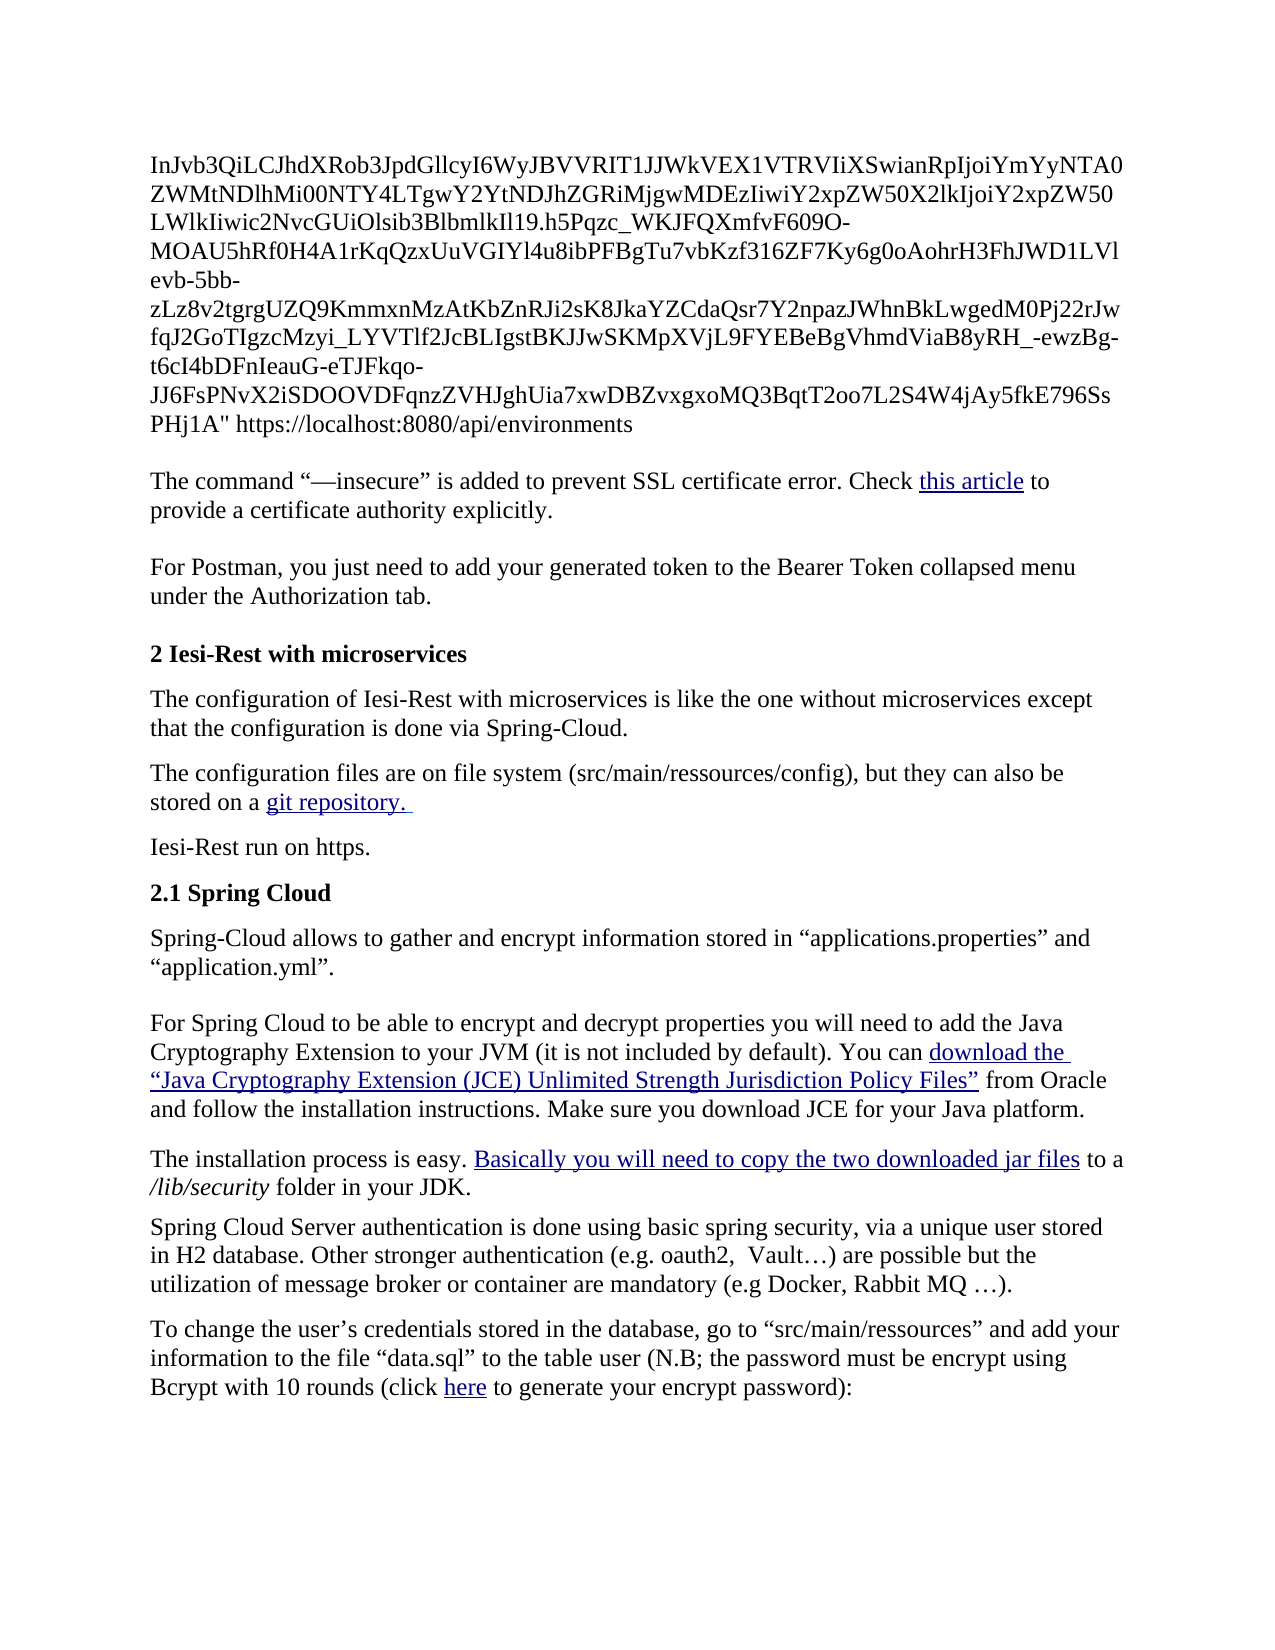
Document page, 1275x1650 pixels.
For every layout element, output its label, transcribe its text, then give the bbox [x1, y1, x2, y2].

text 2.1 Spring Cloud [150, 878, 1125, 907]
text Spring Cloud Server authentication is done using basic spring security, via a unique user stored in H2 database. Other stronger authentication (e.g. oauth2, Vault…) are possible but the utilization of message broker or container are mandatory (e.g Docker, Rabbit MQ …). [150, 1212, 1125, 1298]
text For Postman, you just need to add your generated token to the Bearer Token collapsed menu under the Authorization tab. [150, 552, 1125, 610]
text For Spring Cloud to be able to encrypt and decrypt properties you will need to add the Java Cryptography Extension to your JVM (it is not included by default). You can download the “Java Cryptography Extension (JCE) Unlimited Strength Jurisdiction Policy Files” from Oracle and follow the installation instructions. Make sure you download JCE for your Java platform. [150, 1008, 1125, 1123]
text The configuration files are on file system (src/main/ressources/config), but they can also be stored on a git repository. [150, 758, 1125, 816]
text The command “—insecure” is added to prevent SSL certificate error. Check this article to provide a certificate authority explicitly. [150, 466, 1125, 524]
text Spring-Cloud allows to gather and encrypt information stored in “applications.properties” and “application.yml”. [150, 923, 1125, 981]
text The installation process is easy. Basically you will need to copy the two downloaded jar files to a /lib/security folder in your JDK. [150, 1144, 1125, 1201]
text 2 Iesi-Rest with microservices [150, 639, 1125, 667]
text InJvb3QiLCJhdXRob3JpdGllcyI6WyJBVVRIT1JJWkVEX1VTRVIiXSwianRpIjoiYmYyNTA0ZWMtNDlhMi00NTY4LTgwY2YtNDJhZGRiMjgwMDEzIiwiY2xpZW50X2lkIjoiY2xpZW50LWlkIiwic2NvcGUiOlsib3BlbmlkIl19.h5Pqzc_WKJFQXmfvF609O-MOAU5hRf0H4A1rKqQzxUuVGIYl4u8ibPFBgTu7vbKzf316ZF7Ky6g0oAohrH3FhJWD1LVlevb-5bb-zLz8v2tgrgUZQ9KmmxnMzAtKbZnRJi2sK8JkaYZCdaQsr7Y2npazJWhnBkLwgedM0Pj22rJwfqJ2GoTIgzcMzyi_LYVTlf2JcBLIgstBKJJwSKMpXVjL9FYEBeBgVhmdViaB8yRH_-ewzBg-t6cI4bDFnIeauG-eTJFkqo-JJ6FsPNvX2iSDOOVDFqnzZVHJghUia7xwDBZvxgxoMQ3BqtT2oo7L2S4W4jAy5fkE796SsPHj1A" https://localhost:8080/api/environments [150, 150, 1125, 437]
text To change the user’s credentials stored in the database, go to “src/main/ressources” and add your information to the file “data.sql” to the table user (N.B; the password must be encrypt using Bcrypt with 10 rounds (click here to generate your encrypt password): [150, 1314, 1125, 1401]
text The configuration of Iesi-Rest with microservices is like the one without microservices except that the configuration is done via Spring-Cloud. [150, 684, 1125, 742]
text Iesi-Rest run on https. [150, 832, 1125, 861]
